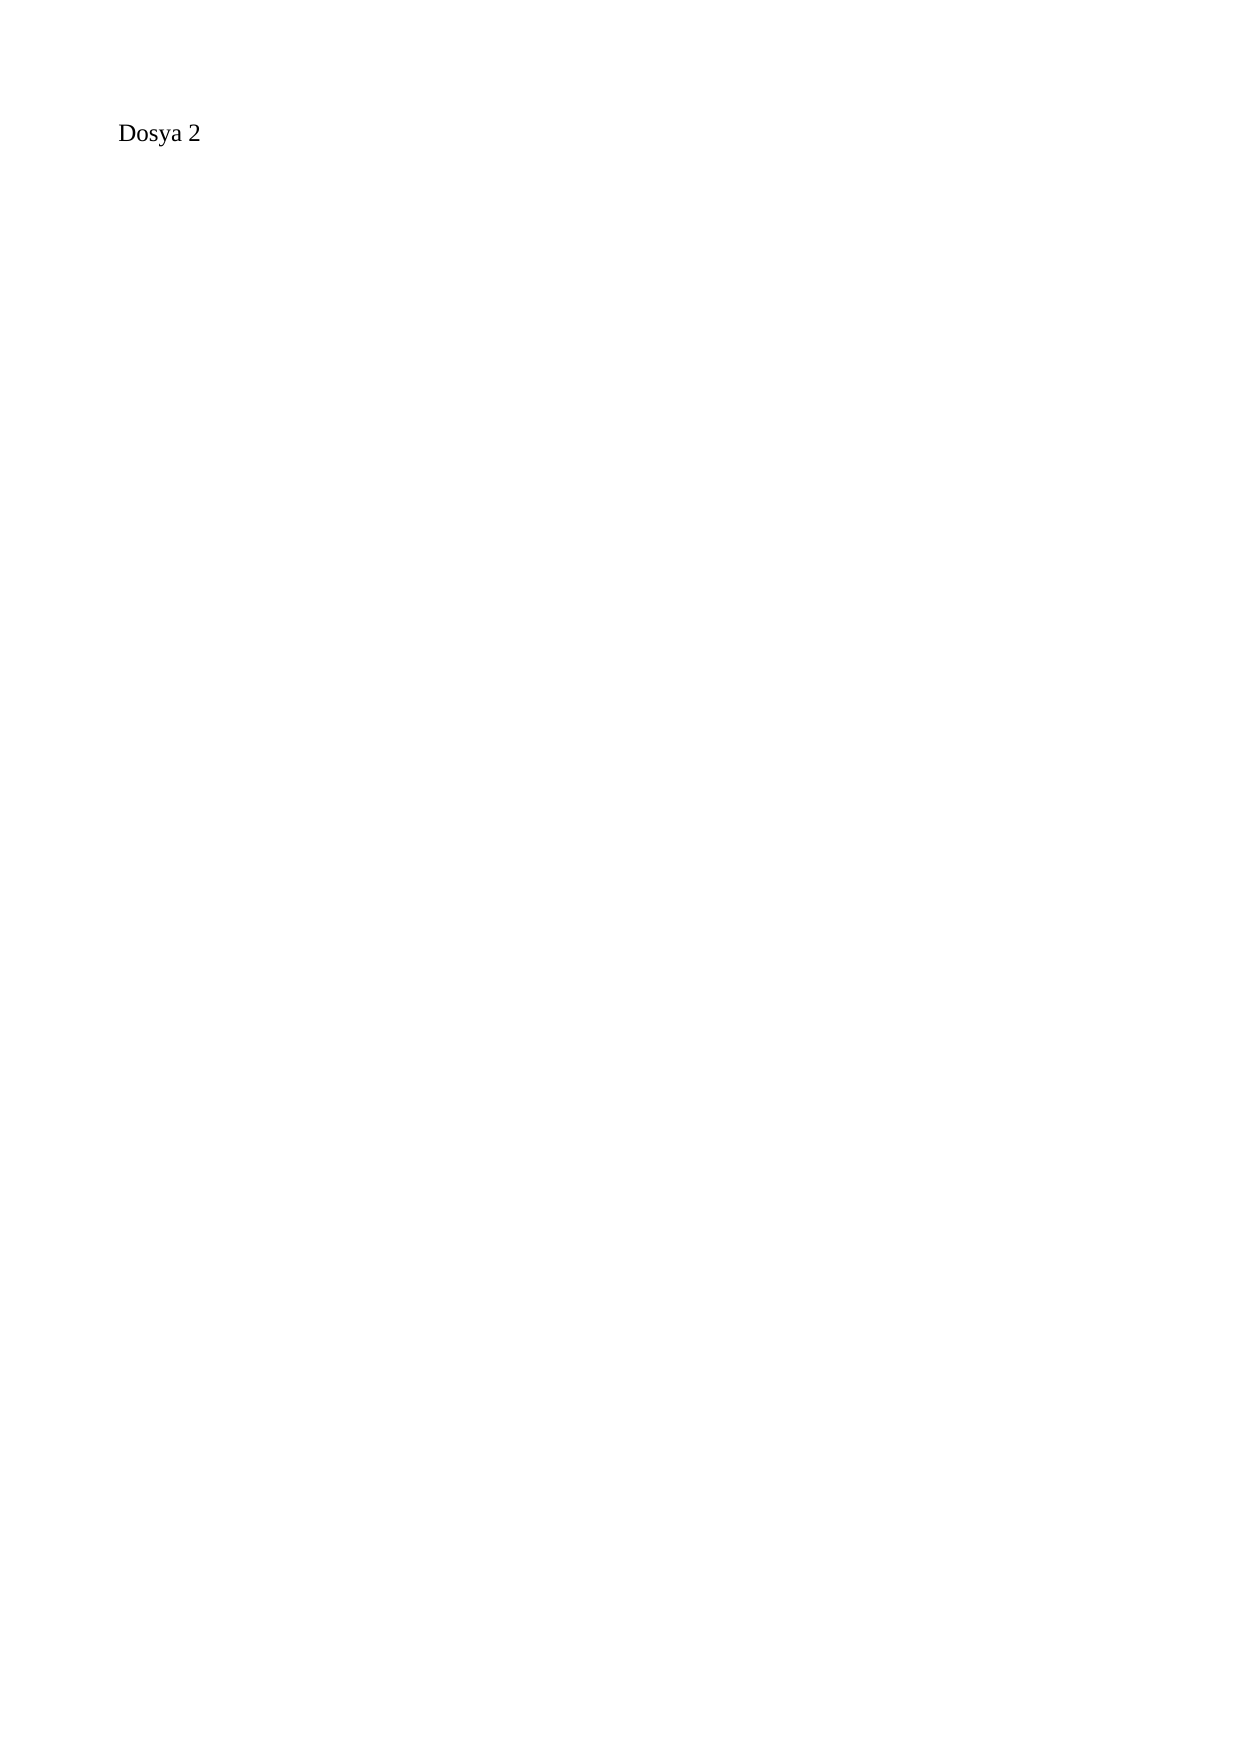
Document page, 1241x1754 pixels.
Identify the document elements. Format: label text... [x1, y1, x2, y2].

text Dosya 2 [118, 118, 1122, 147]
